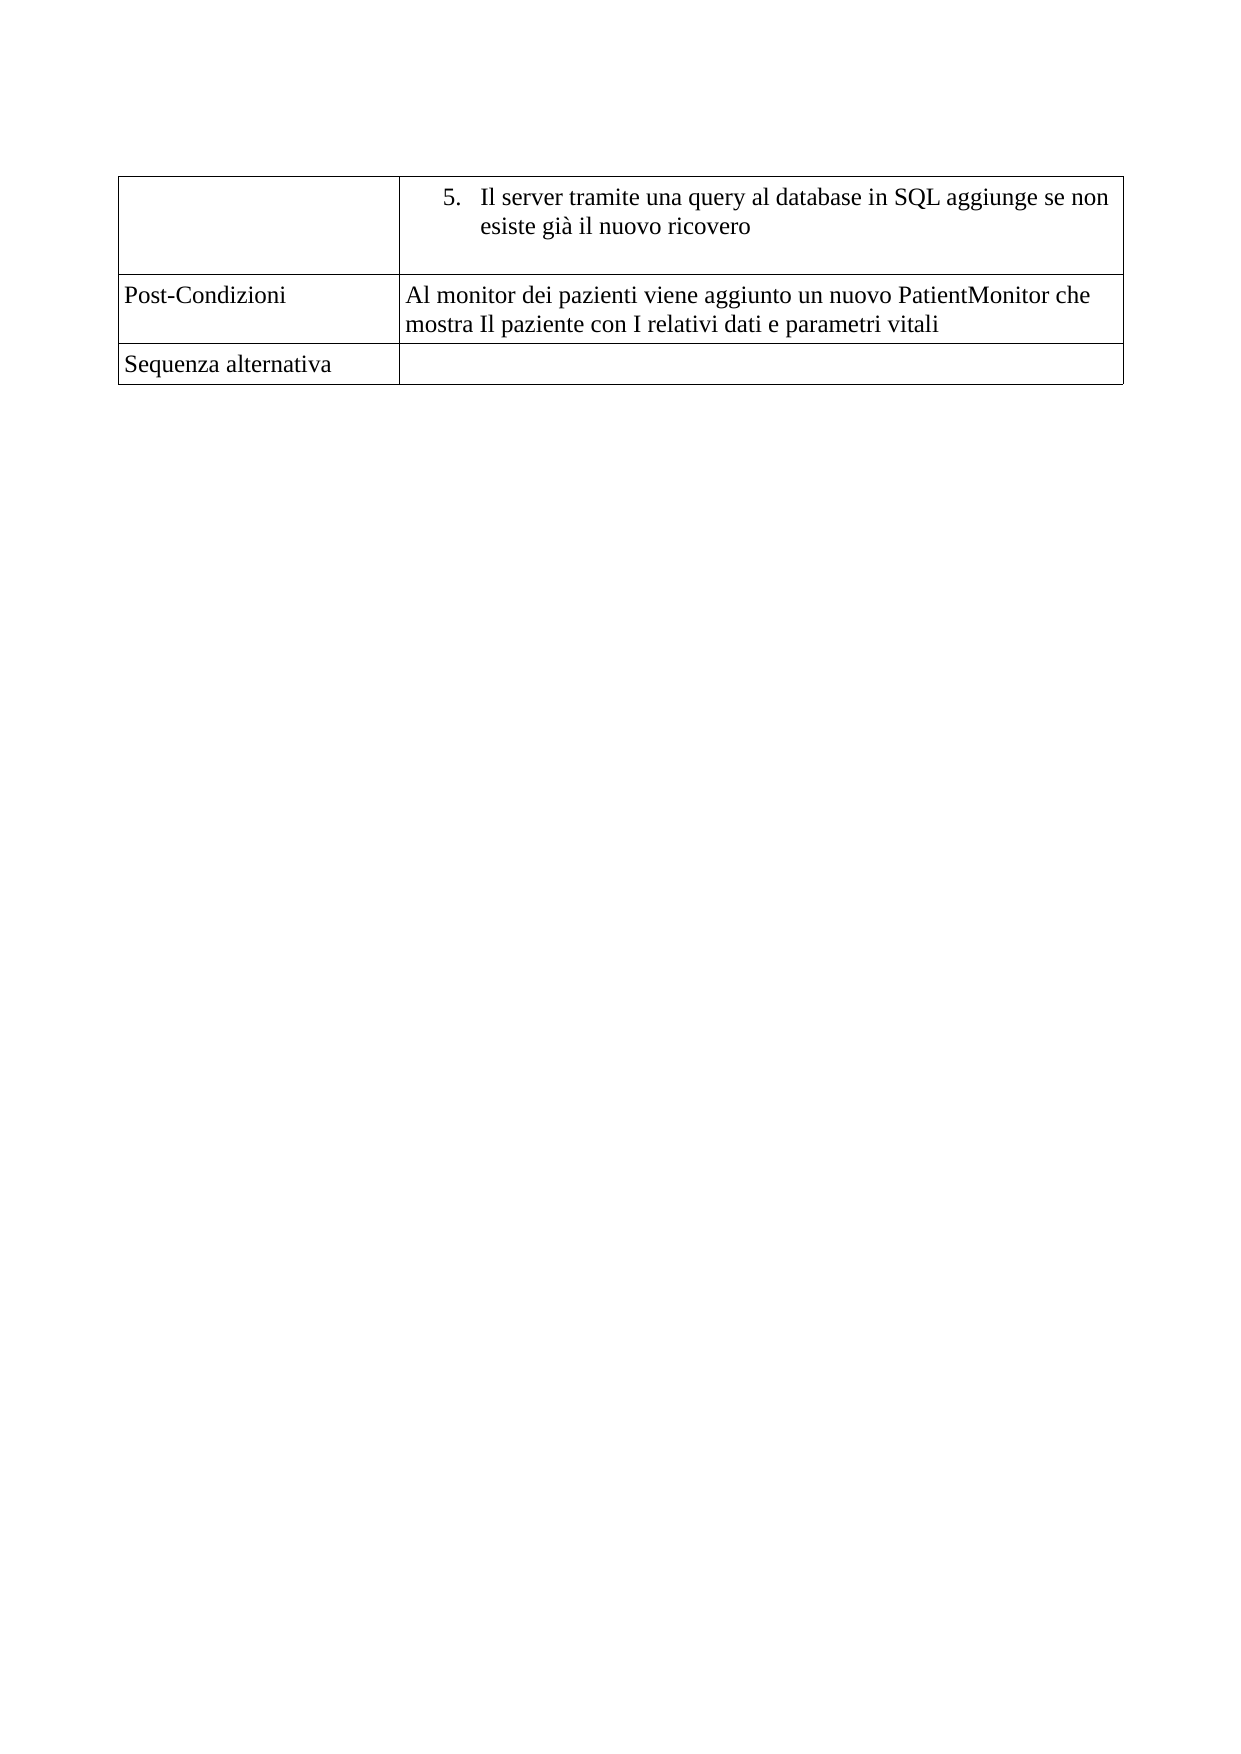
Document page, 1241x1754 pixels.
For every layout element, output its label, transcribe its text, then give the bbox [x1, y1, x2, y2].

table_cell L’utente preme il pulsante verde sul monitor L’utente deve inserire tutti I dati pertinenti all’aggunta di un nuovo ricovero Preme il pulsante di aggiunta nuovo ricovero Il server riceve I dati pertinenti al nuovo paziente da ricoverare Il server tramite una query al database in SQL aggiunge se non esiste già il nuovo ricovero [400, 177, 1123, 274]
table_cell Post-Condizioni [119, 275, 399, 343]
table_cell Sequenza alternativa [119, 344, 399, 383]
table_cell [400, 344, 1123, 383]
table_cell Al monitor dei pazienti viene aggiunto un nuovo PatientMonitor che mostra Il paziente con I relativi dati e parametri vitali [400, 275, 1123, 343]
table_cell [119, 177, 399, 274]
